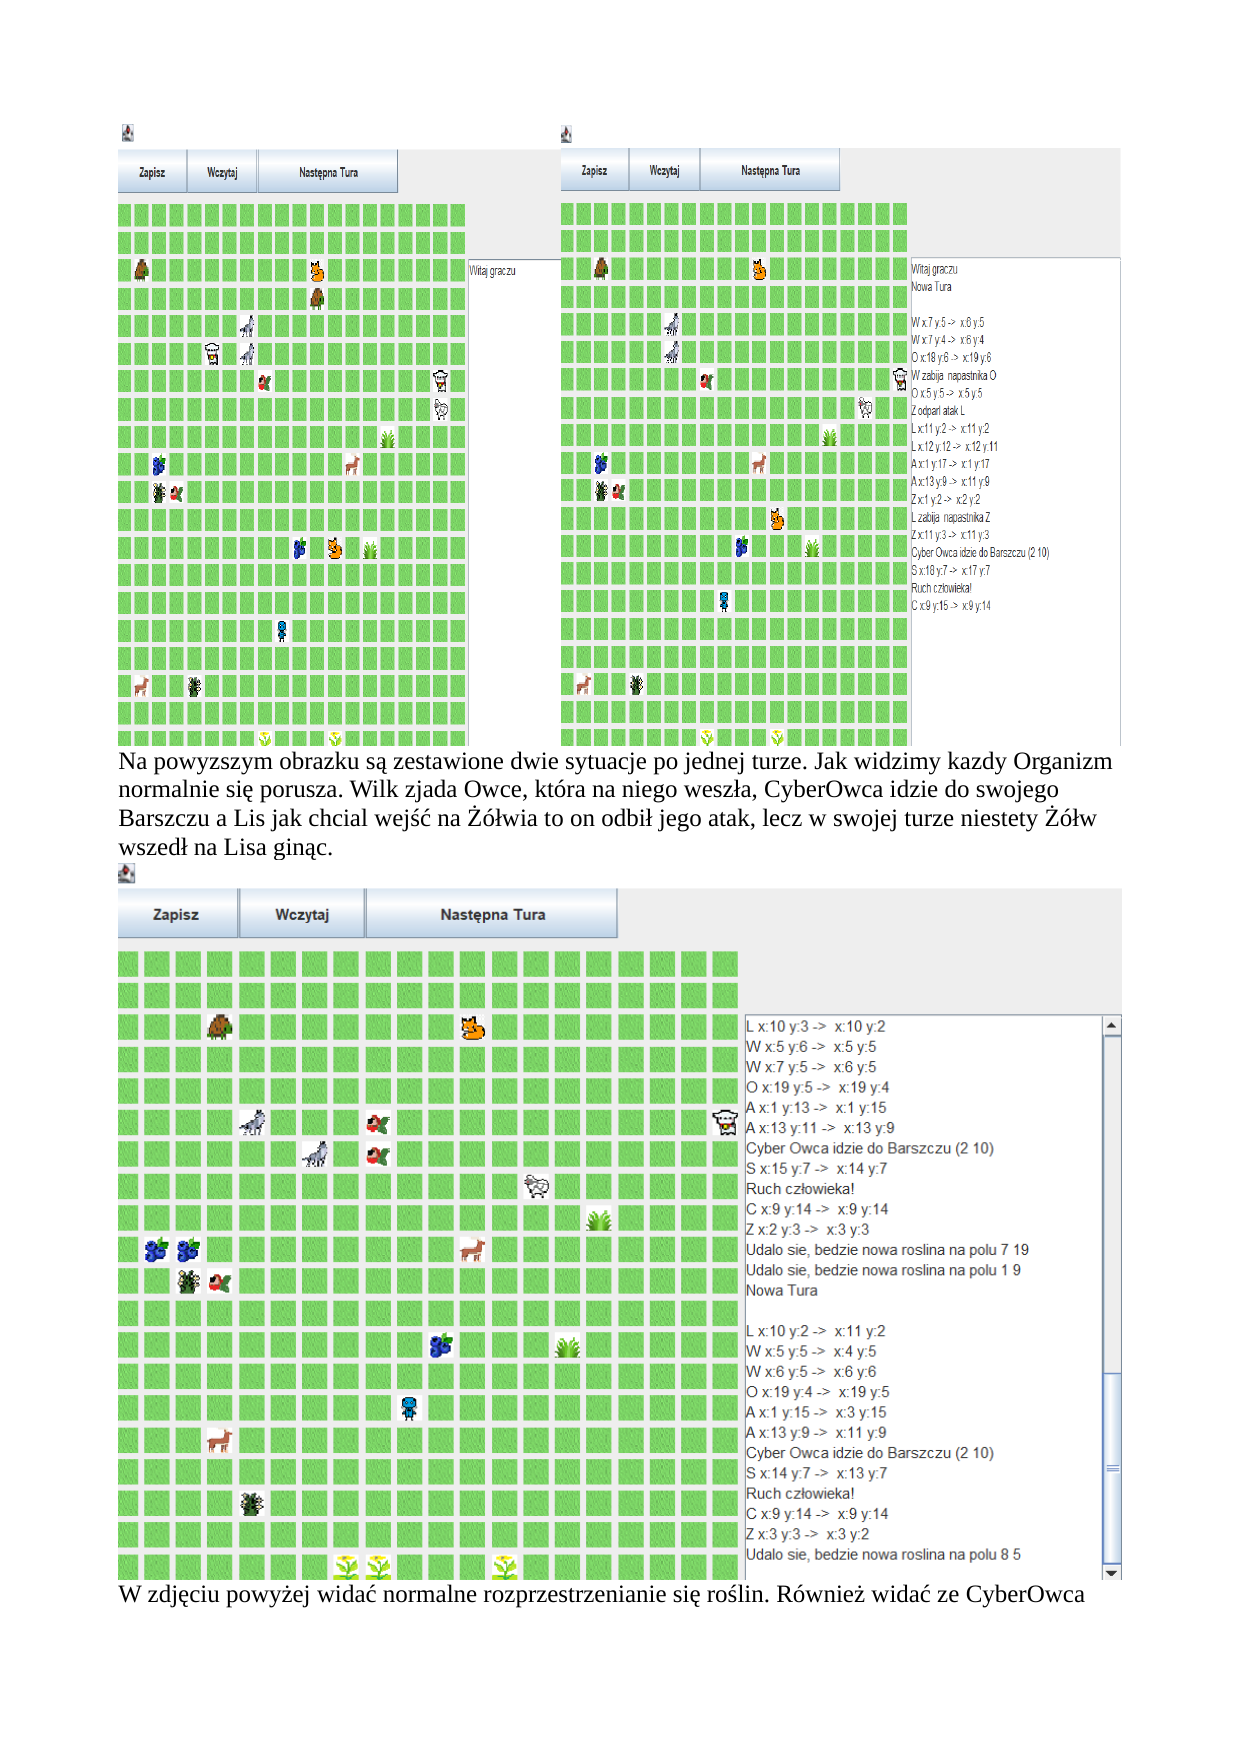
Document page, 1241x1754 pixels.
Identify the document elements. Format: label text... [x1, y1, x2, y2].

text normalnie się porusza. Wilk zjada Owce, która na niego weszła, CyberOwca idzie do swojego Barszczu a Lis jak chcial wejść na Żółwia to on odbił jego atak, lecz w swojej turze niestety Żółw wszedł na Lisa ginąc. [118, 774, 1122, 860]
text W zdjęciu powyżej widać normalne rozprzestrzenianie się roślin. Również widać ze CyberOwca [118, 1580, 1122, 1608]
text Na powyzszym obrazku są zestawione dwie sytuacje po jednej turze. Jak widzimy kazdy Organizm [118, 746, 1122, 774]
